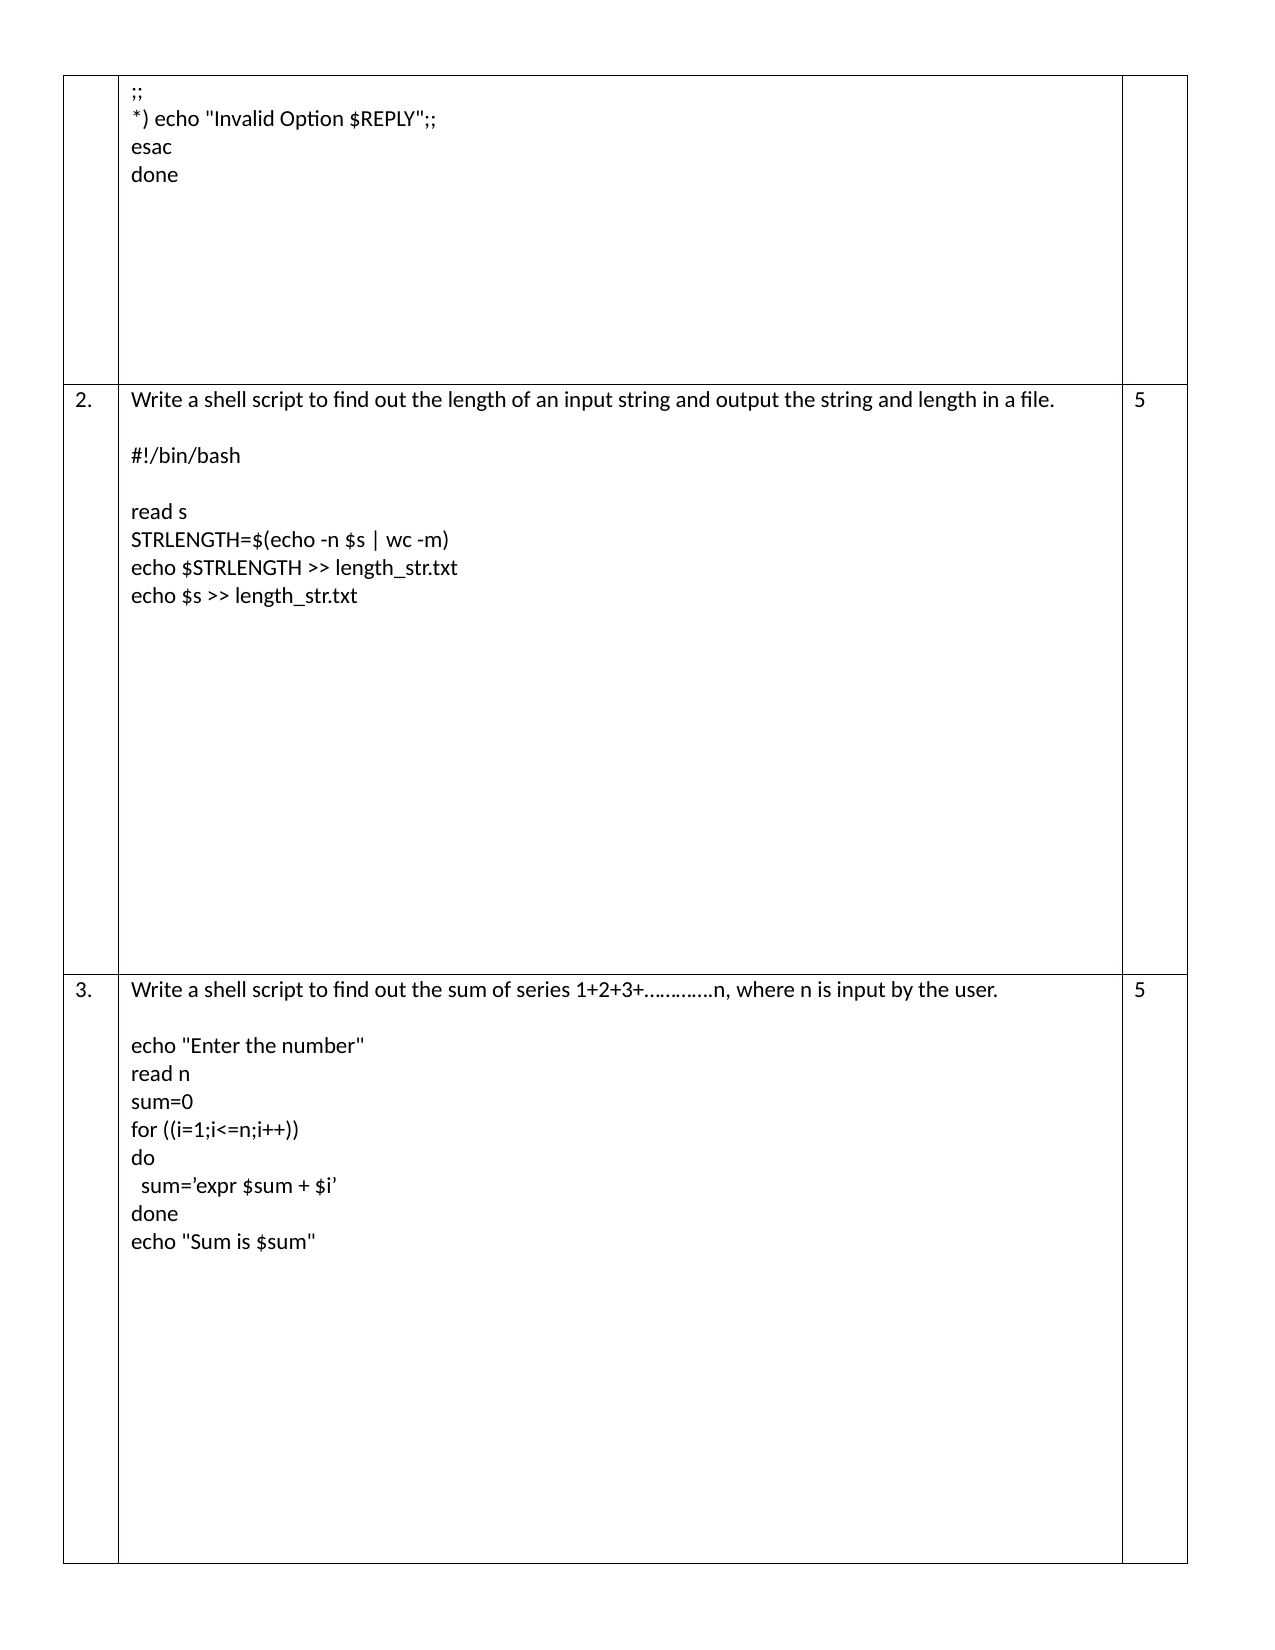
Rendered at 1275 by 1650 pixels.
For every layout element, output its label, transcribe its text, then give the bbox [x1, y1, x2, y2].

table_cell 5 [1123, 385, 1187, 974]
table_header [1123, 76, 1187, 384]
table_cell 5 [1123, 975, 1187, 1563]
table_header [64, 76, 118, 384]
table_cell 2. [64, 385, 118, 974]
table_header ;; *) echo "Invalid Option $REPLY";; esac done [119, 76, 1122, 384]
table_cell 3. [64, 975, 118, 1563]
table_cell Write a shell script to find out the length of an input string and output the string and length in a file. #!/bin/bash read s STRLENGTH=$(echo -n $s | wc -m) echo $STRLENGTH >> length_str.txt echo $s >> length_str.txt [119, 385, 1122, 974]
table_cell Write a shell script to find out the sum of series 1+2+3+………….n, where n is input by the user. echo "Enter the number" read n sum=0 for ((i=1;i<=n;i++)) do sum=’expr $sum + $i’ done echo "Sum is $sum" [119, 975, 1122, 1563]
